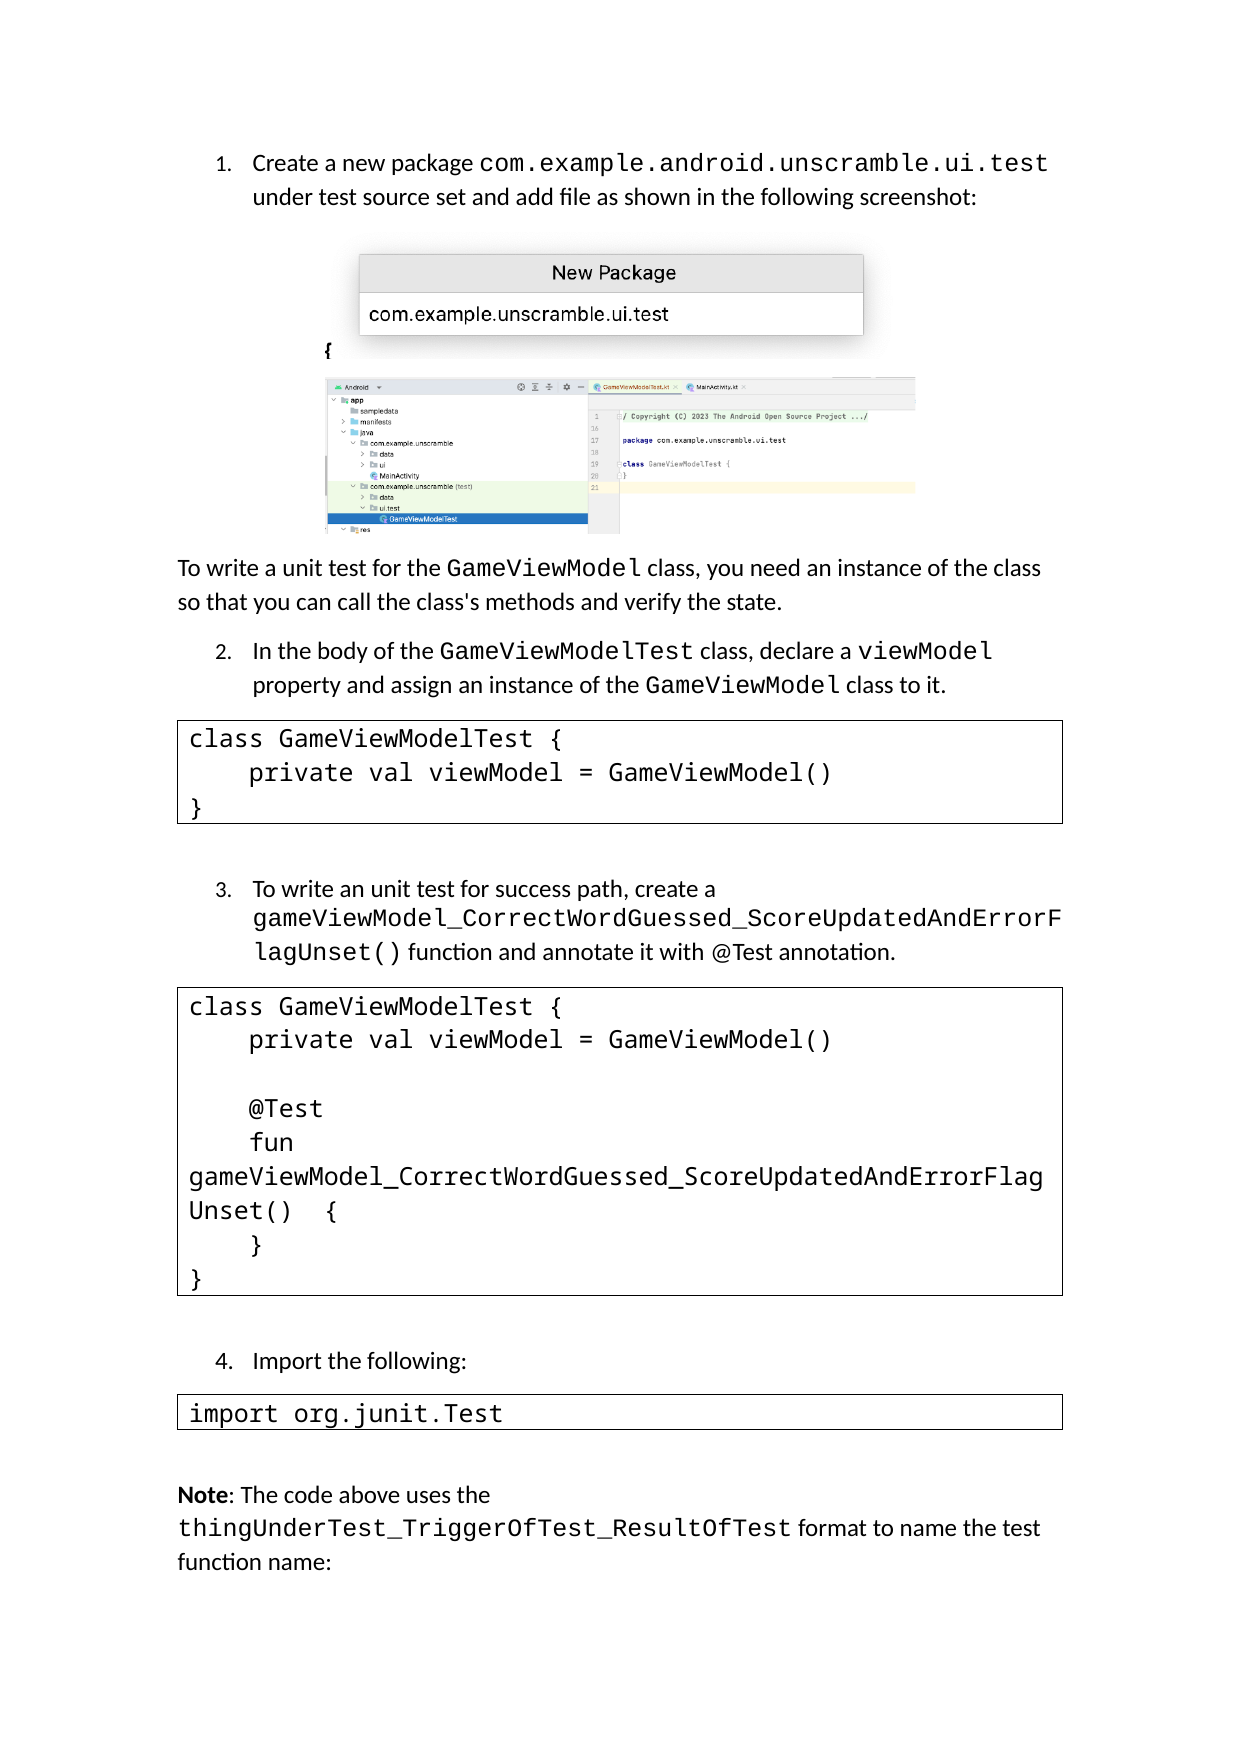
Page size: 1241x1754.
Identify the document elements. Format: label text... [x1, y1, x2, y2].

table_header class GameViewModelTest { private val viewModel = GameViewModel() @Test fun gameViewModel_CorrectWordGuessed_ScoreUpdatedAndErrorFlagUnset() { } } [178, 988, 1062, 1295]
list Import the following: [215, 1345, 1063, 1376]
table_header class GameViewModelTest { private val viewModel = GameViewModel() } [178, 721, 1062, 823]
list Create a new package com.example.android.unscramble.ui.test under test source set and add file as shown in the following screenshot: [215, 148, 1063, 212]
text To write a unit test for the GameViewModel class, you need an instance of the class so that you can call the class's methods and verify the state. [177, 552, 1063, 617]
list In the body of the GameViewModelTest class, declare a viewModel property and assign an instance of the GameViewModel class to it. [215, 636, 1063, 701]
text Note: The code above uses the thingUnderTest_TriggerOfTest_ResultOfTest format to name the test function name: [177, 1480, 1063, 1577]
table_header import org.junit.Test [178, 1395, 1062, 1429]
list To write an unit test for success path, create a gameViewModel_CorrectWordGuessed_ScoreUpdatedAndErrorFlagUnset() function and annotate it with @Test annotation. [215, 873, 1063, 968]
